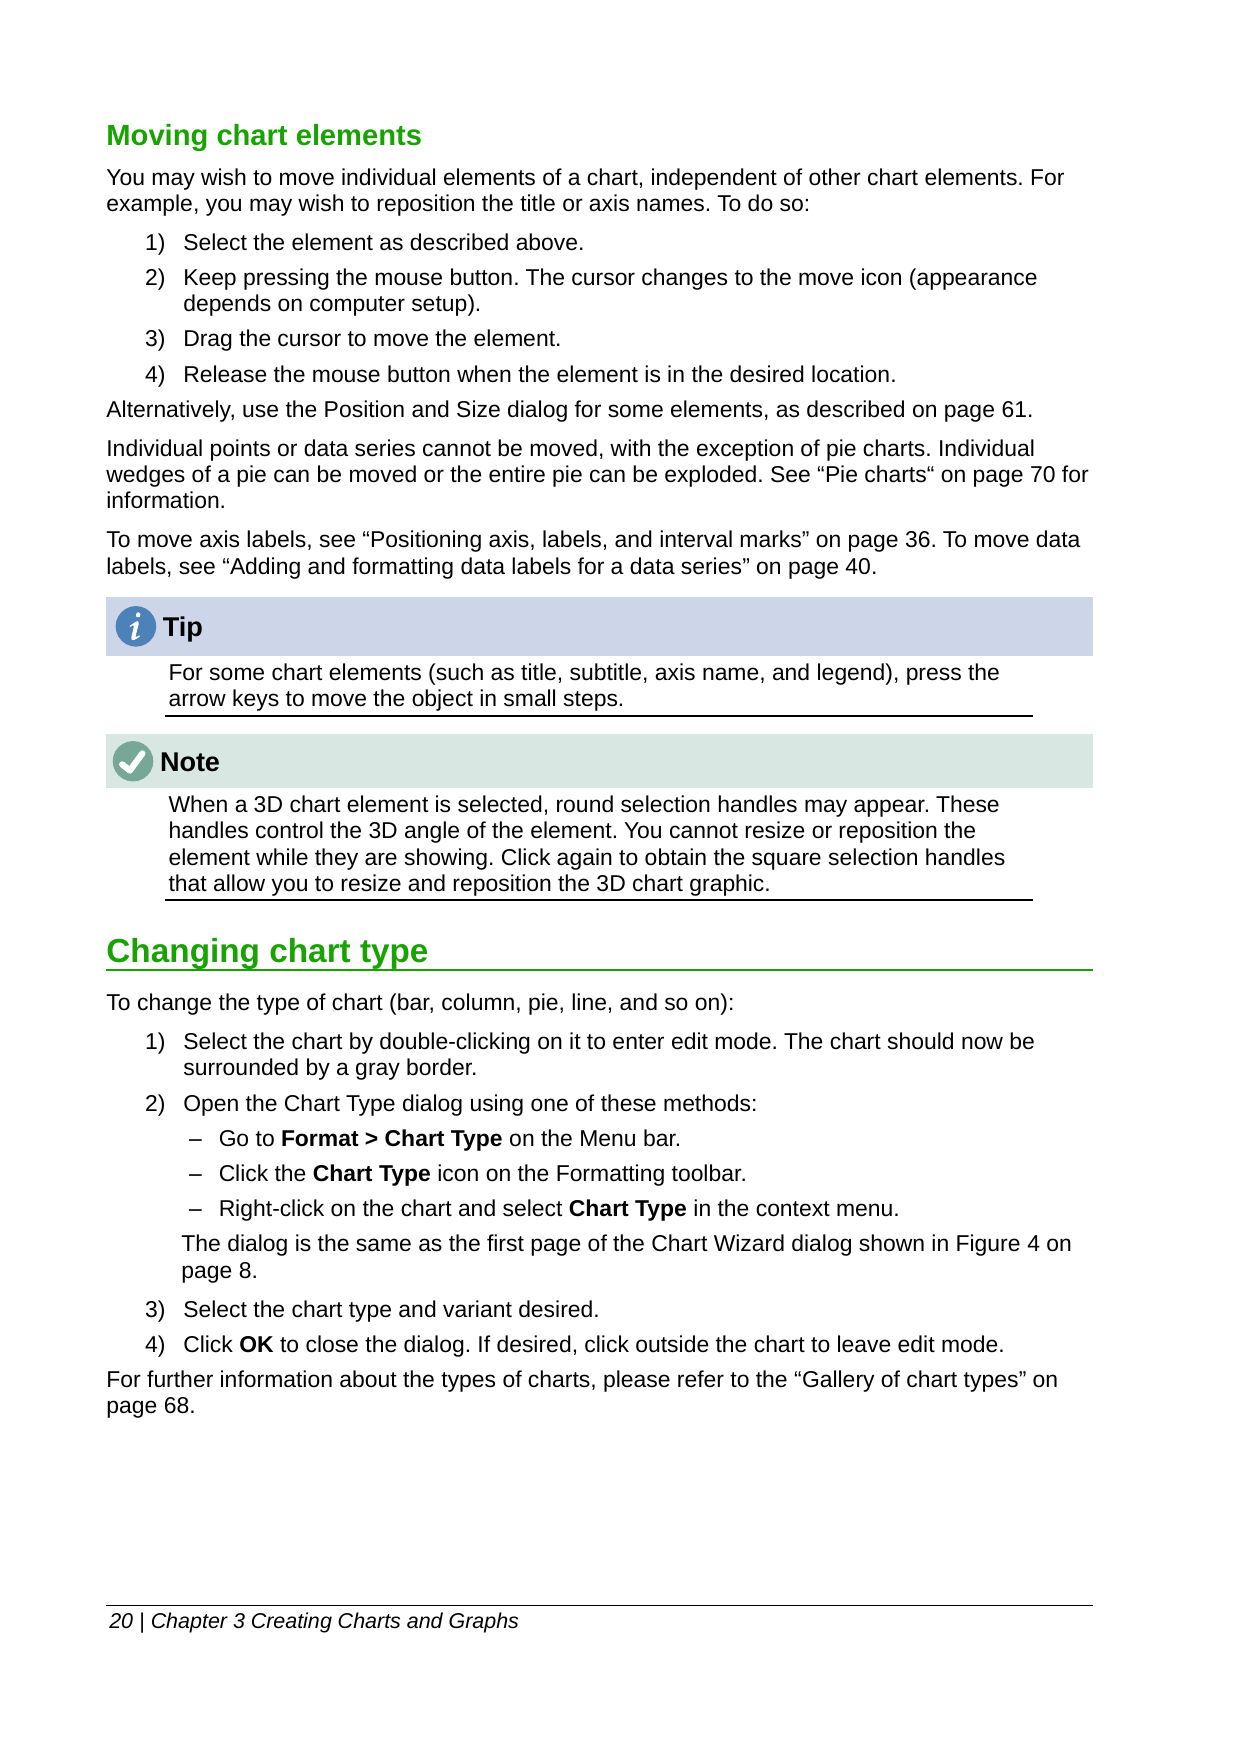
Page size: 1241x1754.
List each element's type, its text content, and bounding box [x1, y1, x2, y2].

subtitle Moving chart elements [106, 118, 1093, 152]
text To move axis labels, see “Positioning axis, labels, and interval marks” on page 36. To move data labels, see “Adding and formatting data labels for a data series” on page 40. [106, 526, 1093, 579]
list Select the element as described above. [165, 229, 1093, 255]
text For some chart elements (such as title, subtitle, axis name, and legend), press the arrow keys to move the object in small steps. [165, 656, 1033, 715]
text For further information about the types of charts, please refer to the “Gallery of chart types” on page 68. [106, 1366, 1093, 1419]
text The dialog is the same as the first page of the Chart Wizard dialog shown in Figure 4 on page 8. [181, 1230, 1093, 1283]
text When a 3D chart element is selected, round selection handles may appear. These handles control the 3D angle of the element. You cannot resize or reposition the element while they are showing. Click again to obtain the square selection handles that allow you to resize and reposition the 3D chart graphic. [165, 788, 1033, 899]
text Individual points or data series cannot be moved, with the exception of pie charts. Individual wedges of a pie can be moved or the entire pie can be exploded. See “Pie charts“ on page 70 for information. [106, 435, 1093, 514]
text You may wish to move individual elements of a chart, independent of other chart elements. For example, you may wish to reposition the title or axis names. To do so: [106, 163, 1093, 216]
list Click OK to close the dialog. If desired, click outside the chart to leave edit mode. [165, 1331, 1093, 1357]
list Release the mouse button when the element is in the desired location. [165, 361, 1093, 387]
list Right-click on the chart and select Chart Type in the context menu. [189, 1195, 1093, 1222]
subtitle Tip [106, 597, 1093, 656]
list Open the Chart Type dialog using one of these methods: [165, 1089, 1093, 1116]
list Keep pressing the mouse button. The cursor changes to the move icon (appearance depends on computer setup). [165, 264, 1093, 317]
list Select the chart type and variant desired. [165, 1296, 1093, 1322]
text To change the type of chart (bar, column, pie, line, and so on): [106, 989, 1093, 1016]
list Click the Chart Type icon on the Formatting toolbar. [189, 1160, 1093, 1186]
subtitle Changing chart type [106, 931, 1093, 969]
subtitle Note [106, 734, 1093, 788]
list Drag the cursor to move the element. [165, 325, 1093, 352]
list Go to Format > Chart Type on the Menu bar. [189, 1125, 1093, 1151]
text Alternatively, use the Position and Size dialog for some elements, as described on page 61. [106, 396, 1093, 422]
list Select the chart by double-clicking on it to enter edit mode. The chart should now be surrounded by a gray border. [165, 1028, 1093, 1081]
